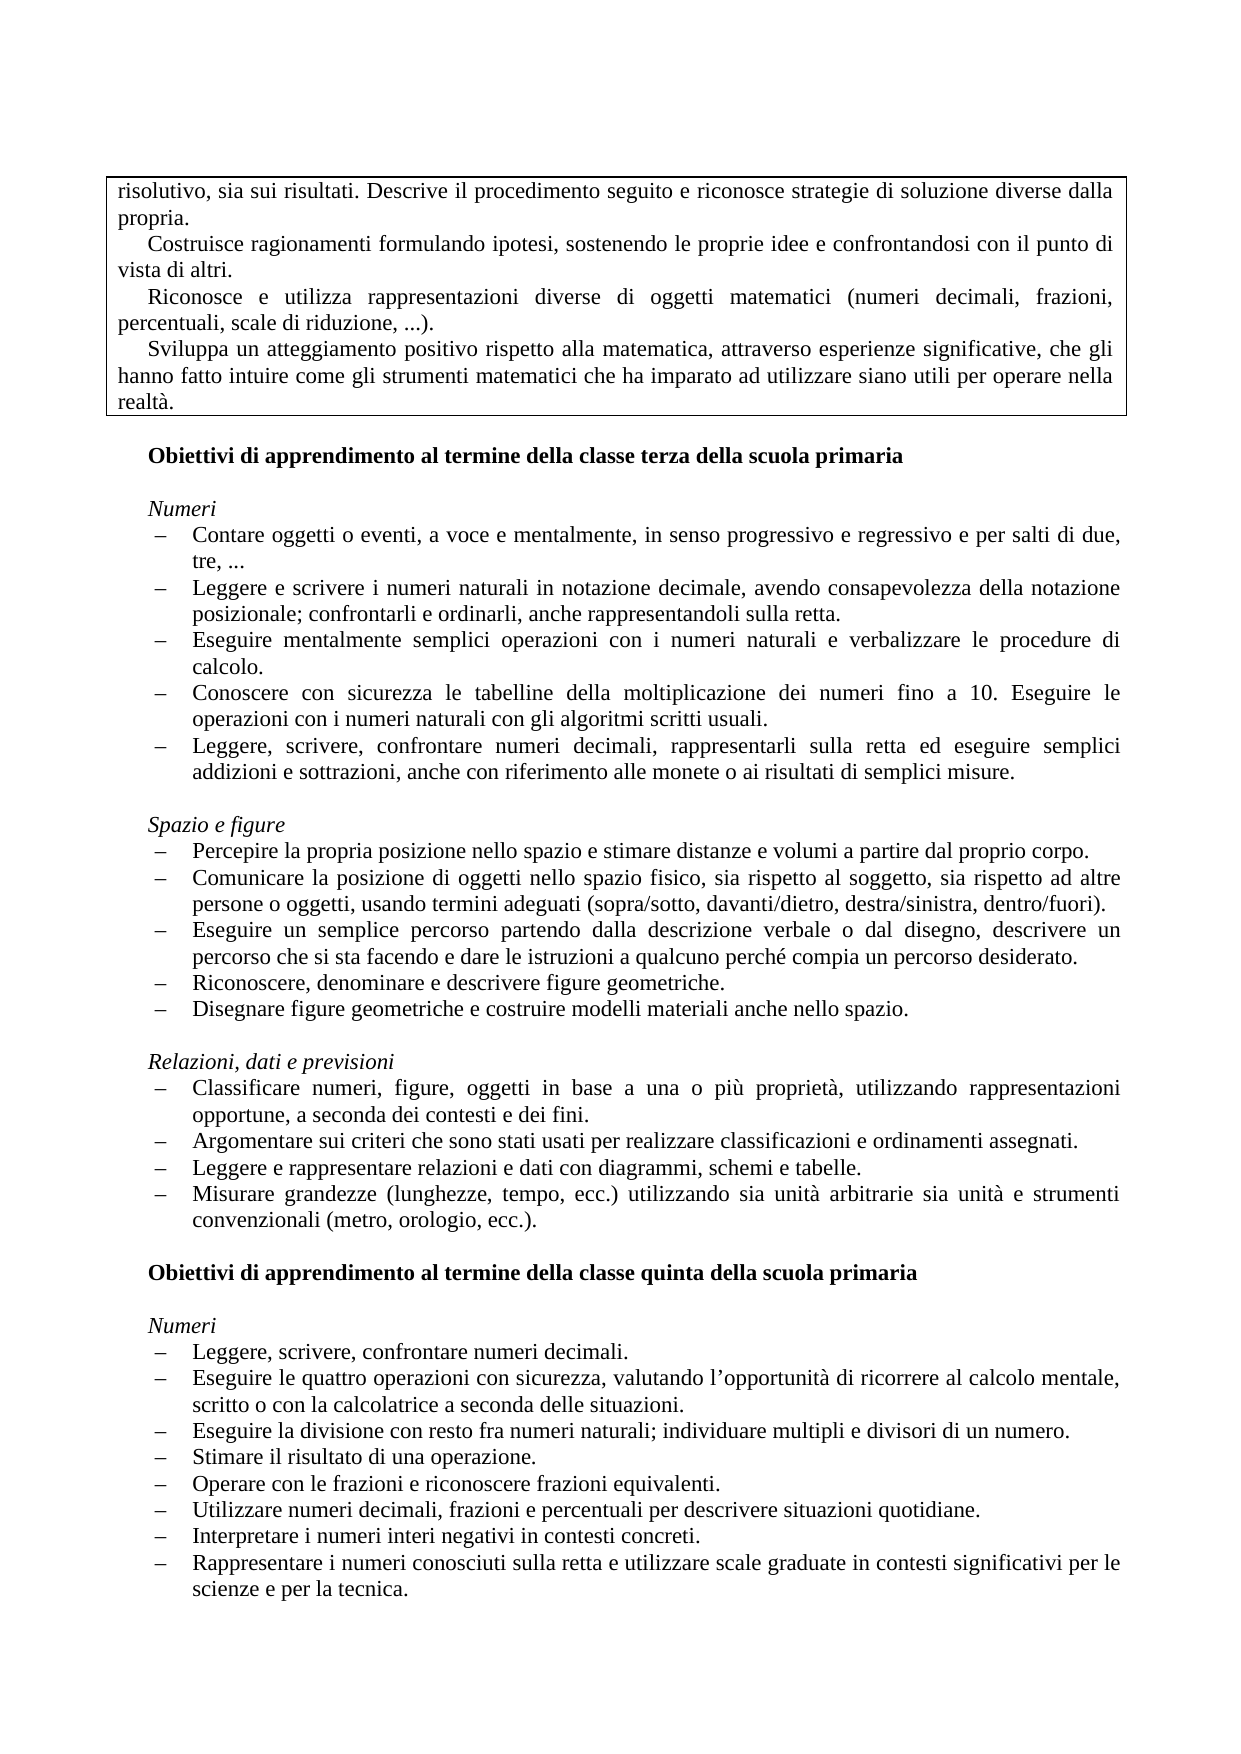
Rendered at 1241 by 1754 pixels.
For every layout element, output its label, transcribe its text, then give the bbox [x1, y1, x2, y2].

list Argomentare sui criteri che sono stati usati per realizzare classificazioni e ordinamenti assegnati. [154, 1127, 1122, 1153]
text Spazio e figure [118, 811, 1122, 837]
list Operare con le frazioni e riconoscere frazioni equivalenti. [154, 1470, 1122, 1496]
text Numeri [118, 495, 1122, 521]
list Classificare numeri, figure, oggetti in base a una o più proprietà, utilizzando rappresentazioni opportune, a seconda dei contesti e dei fini. [154, 1074, 1122, 1127]
list Eseguire la divisione con resto fra numeri naturali; individuare multipli e divisori di un numero. [154, 1417, 1122, 1443]
list Leggere e scrivere i numeri naturali in notazione decimale, avendo consapevolezza della notazione posizionale; confrontarli e ordinarli, anche rappresentandoli sulla retta. [154, 574, 1122, 626]
list Contare oggetti o eventi, a voce e mentalmente, in senso progressivo e regressivo e per salti di due, tre, ... [154, 521, 1122, 574]
text Numeri [118, 1312, 1122, 1338]
table_header risolutivo, sia sui risultati. Descrive il procedimento seguito e riconosce strategie di soluzione diverse dalla propria. Costruisce ragionamenti formulando ipotesi, sostenendo le proprie idee e confrontandosi con il punto di vista di altri. Riconosce e utilizza rappresentazioni diverse di oggetti matematici (numeri decimali, frazioni, percentuali, scale di riduzione, ...). Sviluppa un atteggiamento positivo rispetto alla matematica, attraverso esperienze significative, che gli hanno fatto intuire come gli strumenti matematici che ha imparato ad utilizzare siano utili per operare nella realtà. [107, 178, 1126, 414]
list Interpretare i numeri interi negativi in contesti concreti. [154, 1522, 1122, 1549]
list Leggere e rappresentare relazioni e dati con diagrammi, schemi e tabelle. [154, 1153, 1122, 1180]
text Obiettivi di apprendimento al termine della classe quinta della scuola primaria [118, 1259, 1122, 1285]
list Comunicare la posizione di oggetti nello spazio fisico, sia rispetto al soggetto, sia rispetto ad altre persone o oggetti, usando termini adeguati (sopra/sotto, davanti/dietro, destra/sinistra, dentro/fuori). [154, 864, 1122, 916]
list Leggere, scrivere, confrontare numeri decimali, rappresentarli sulla retta ed eseguire semplici addizioni e sottrazioni, anche con riferimento alle monete o ai risultati di semplici misure. [154, 732, 1122, 784]
list Riconoscere, denominare e descrivere figure geometriche. [154, 969, 1122, 995]
text Obiettivi di apprendimento al termine della classe terza della scuola primaria [118, 442, 1122, 468]
list Conoscere con sicurezza le tabelline della moltiplicazione dei numeri fino a 10. Eseguire le operazioni con i numeri naturali con gli algoritmi scritti usuali. [154, 679, 1122, 732]
list Eseguire mentalmente semplici operazioni con i numeri naturali e verbalizzare le procedure di calcolo. [154, 626, 1122, 679]
list Leggere, scrivere, confrontare numeri decimali. [154, 1338, 1122, 1364]
list Misurare grandezze (lunghezze, tempo, ecc.) utilizzando sia unità arbitrarie sia unità e strumenti convenzionali (metro, orologio, ecc.). [154, 1180, 1122, 1233]
text Relazioni, dati e previsioni [118, 1048, 1122, 1074]
list Stimare il risultato di una operazione. [154, 1443, 1122, 1470]
list Utilizzare numeri decimali, frazioni e percentuali per descrivere situazioni quotidiane. [154, 1496, 1122, 1522]
list Eseguire un semplice percorso partendo dalla descrizione verbale o dal disegno, descrivere un percorso che si sta facendo e dare le istruzioni a qualcuno perché compia un percorso desiderato. [154, 916, 1122, 969]
list Eseguire le quattro operazioni con sicurezza, valutando l’opportunità di ricorrere al calcolo mentale, scritto o con la calcolatrice a seconda delle situazioni. [154, 1364, 1122, 1417]
list Disegnare figure geometriche e costruire modelli materiali anche nello spazio. [154, 995, 1122, 1022]
list Rappresentare i numeri conosciuti sulla retta e utilizzare scale graduate in contesti significativi per le scienze e per la tecnica. [154, 1549, 1122, 1602]
list Percepire la propria posizione nello spazio e stimare distanze e volumi a partire dal proprio corpo. [154, 837, 1122, 864]
